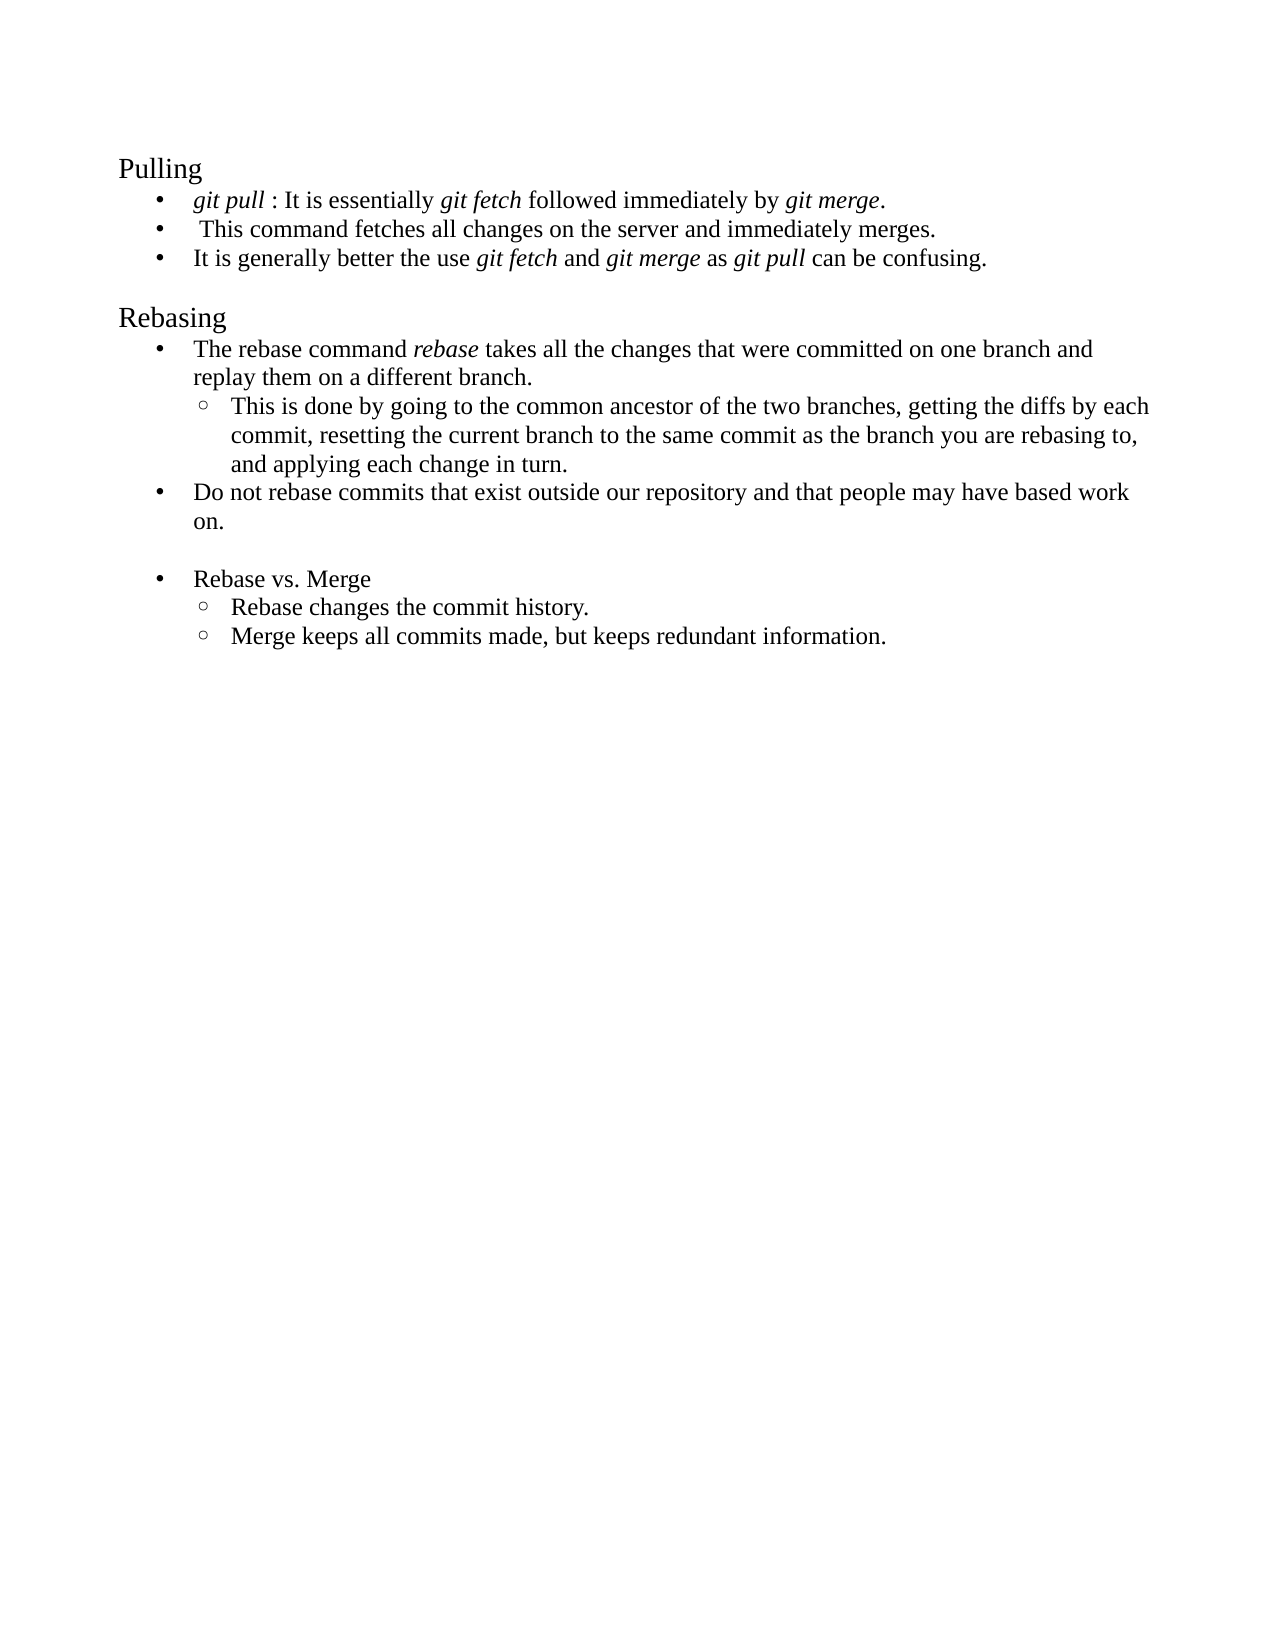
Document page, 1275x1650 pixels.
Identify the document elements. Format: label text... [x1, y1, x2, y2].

list Do not rebase commits that exist outside our repository and that people may have based work on. [156, 477, 1157, 535]
list It is generally better the use git fetch and git merge as git pull can be confusing. [156, 243, 1157, 271]
list Rebase vs. Merge [156, 564, 1157, 592]
list The rebase command rebase takes all the changes that were committed on one branch and replay them on a different branch. [156, 334, 1157, 391]
list This is done by going to the common ancestor of the two branches, getting the diffs by each commit, resetting the current branch to the same commit as the branch you are rebasing to, and applying each change in turn. [193, 391, 1157, 477]
text Rebasing [118, 300, 1157, 334]
text Pulling [118, 152, 1157, 185]
list This command fetches all changes on the server and immediately merges. [156, 214, 1157, 243]
list Rebase changes the commit history. [193, 592, 1157, 621]
list Merge keeps all commits made, but keeps redundant information. [193, 621, 1157, 650]
list git pull : It is essentially git fetch followed immediately by git merge. [156, 185, 1157, 214]
